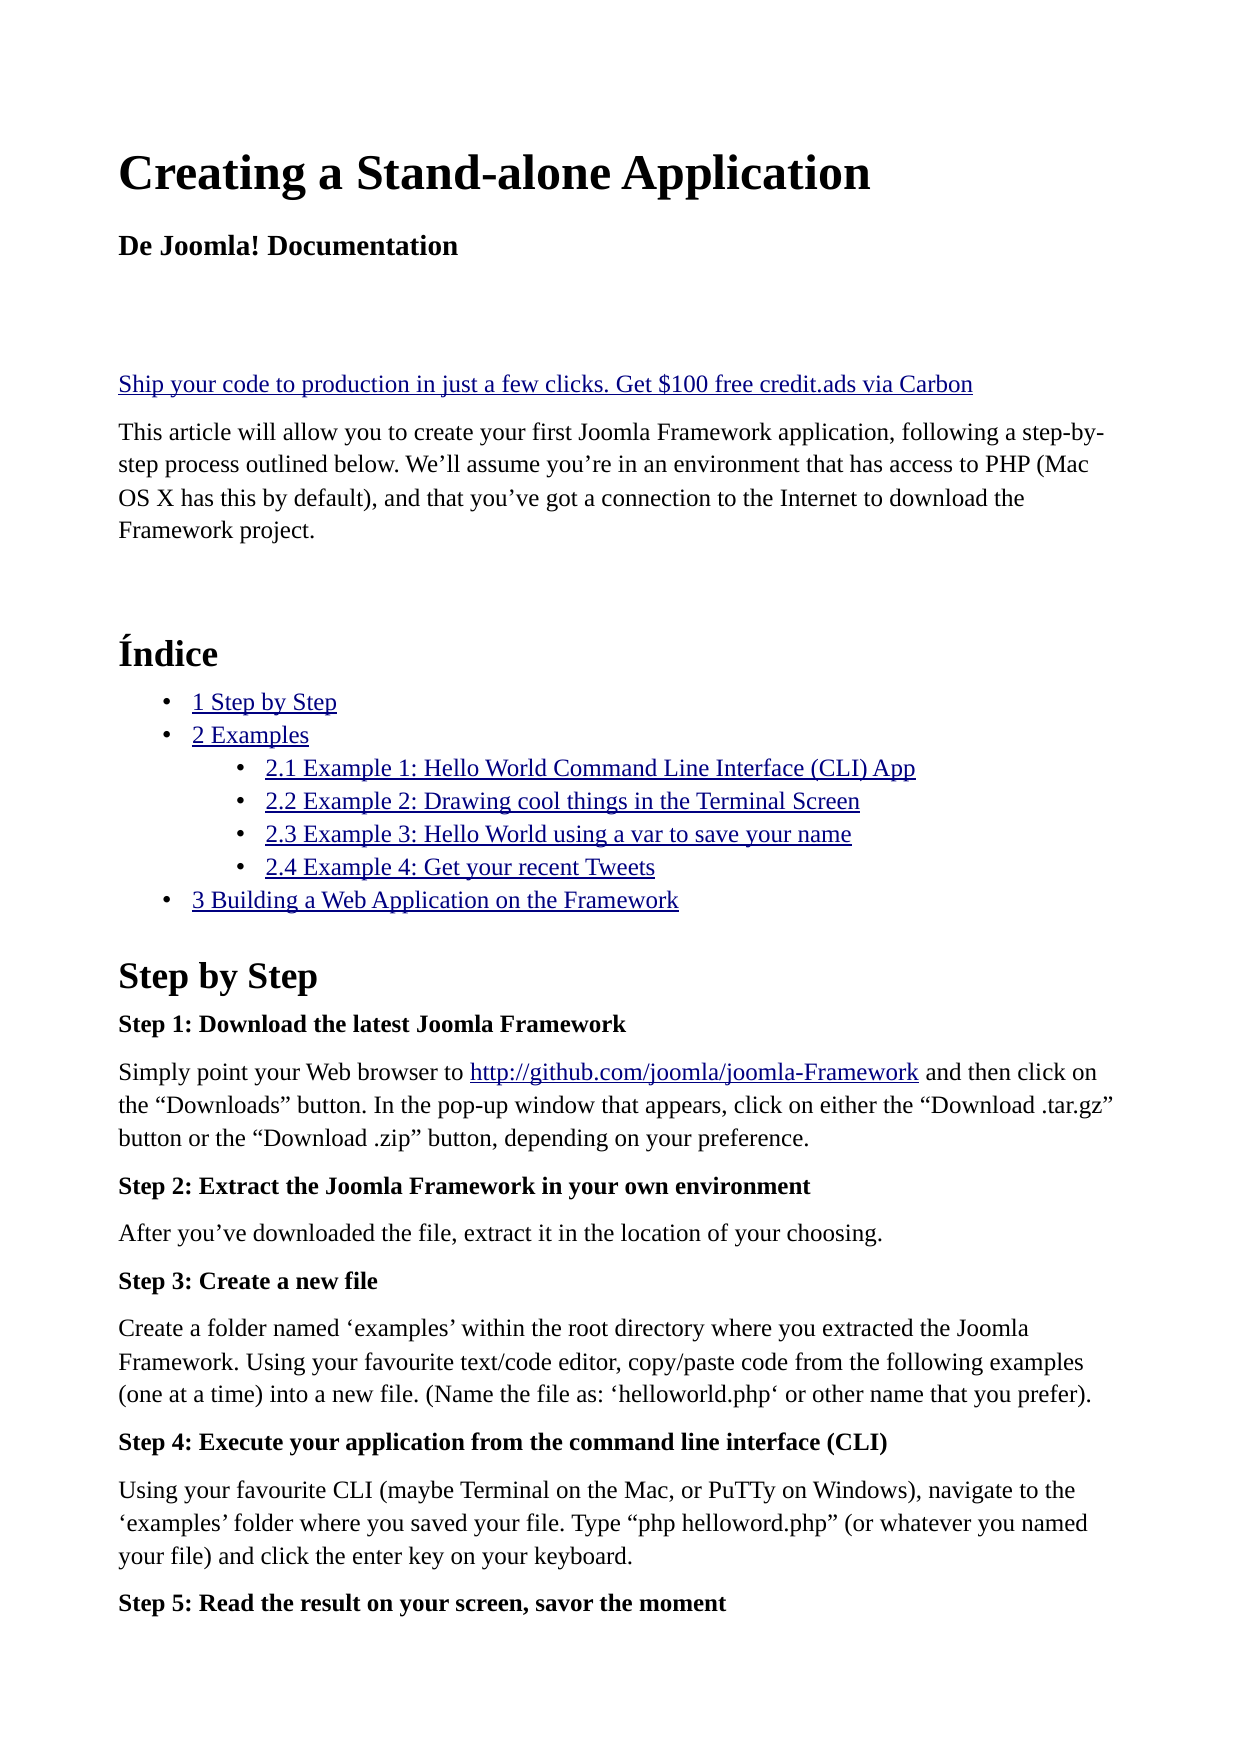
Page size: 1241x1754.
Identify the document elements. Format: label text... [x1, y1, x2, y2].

list 2.3 Example 3: Hello World using a var to save your name [236, 819, 1122, 848]
subtitle Creating a Stand-alone Application [118, 143, 1122, 201]
text This article will allow you to create your first Joomla Framework application, following a step-by-step process outlined below. We’ll assume you’re in an environment that has access to PHP (Mac OS X has this by default), and that you’ve got a connection to the Internet to download the Framework project. [118, 417, 1122, 544]
text Step 4: Execute your application from the command line interface (CLI) [118, 1427, 1122, 1456]
text Create a folder named ‘examples’ within the root directory where you extracted the Joomla Framework. Using your favourite text/code editor, copy/paste code from the following examples (one at a time) into a new file. (Name the file as: ‘helloworld.php‘ or other name that you prefer). [118, 1313, 1122, 1408]
text After you’ve downloaded the file, extract it in the location of your choosing. [118, 1218, 1122, 1247]
subtitle De Joomla! Documentation [118, 228, 1122, 261]
list 3 Building a Web Application on the Framework [162, 885, 1122, 914]
text Using your favourite CLI (maybe Terminal on the Mac, or PuTTy on Windows), navigate to the ‘examples’ folder where you saved your file. Type “php helloword.php” (or whatever you named your file) and click the enter key on your keyboard. [118, 1475, 1122, 1569]
text Step 2: Extract the Joomla Framework in your own environment [118, 1171, 1122, 1199]
text Step 5: Read the result on your screen, savor the moment [118, 1588, 1122, 1617]
text Step 1: Download the latest Joomla Framework [118, 1009, 1122, 1038]
subtitle Índice [118, 632, 1122, 675]
list 1 Step by Step [162, 687, 1122, 716]
text Step 3: Create a new file [118, 1266, 1122, 1295]
text Ship your code to production in just a few clicks. Get $100 free credit.ads via Carbon [118, 369, 1122, 398]
list 2.1 Example 1: Hello World Command Line Interface (CLI) App [236, 753, 1122, 782]
list 2.4 Example 4: Get your recent Tweets [236, 852, 1122, 881]
text Simply point your Web browser to http://github.com/joomla/joomla-Framework and then click on the “Downloads” button. In the pop-up window that appears, click on either the “Download .tar.gz” button or the “Download .zip” button, depending on your preference. [118, 1057, 1122, 1152]
list 2 Examples [162, 720, 1122, 749]
subtitle Step by Step [118, 954, 1122, 997]
list 2.2 Example 2: Drawing cool things in the Terminal Screen [236, 786, 1122, 815]
